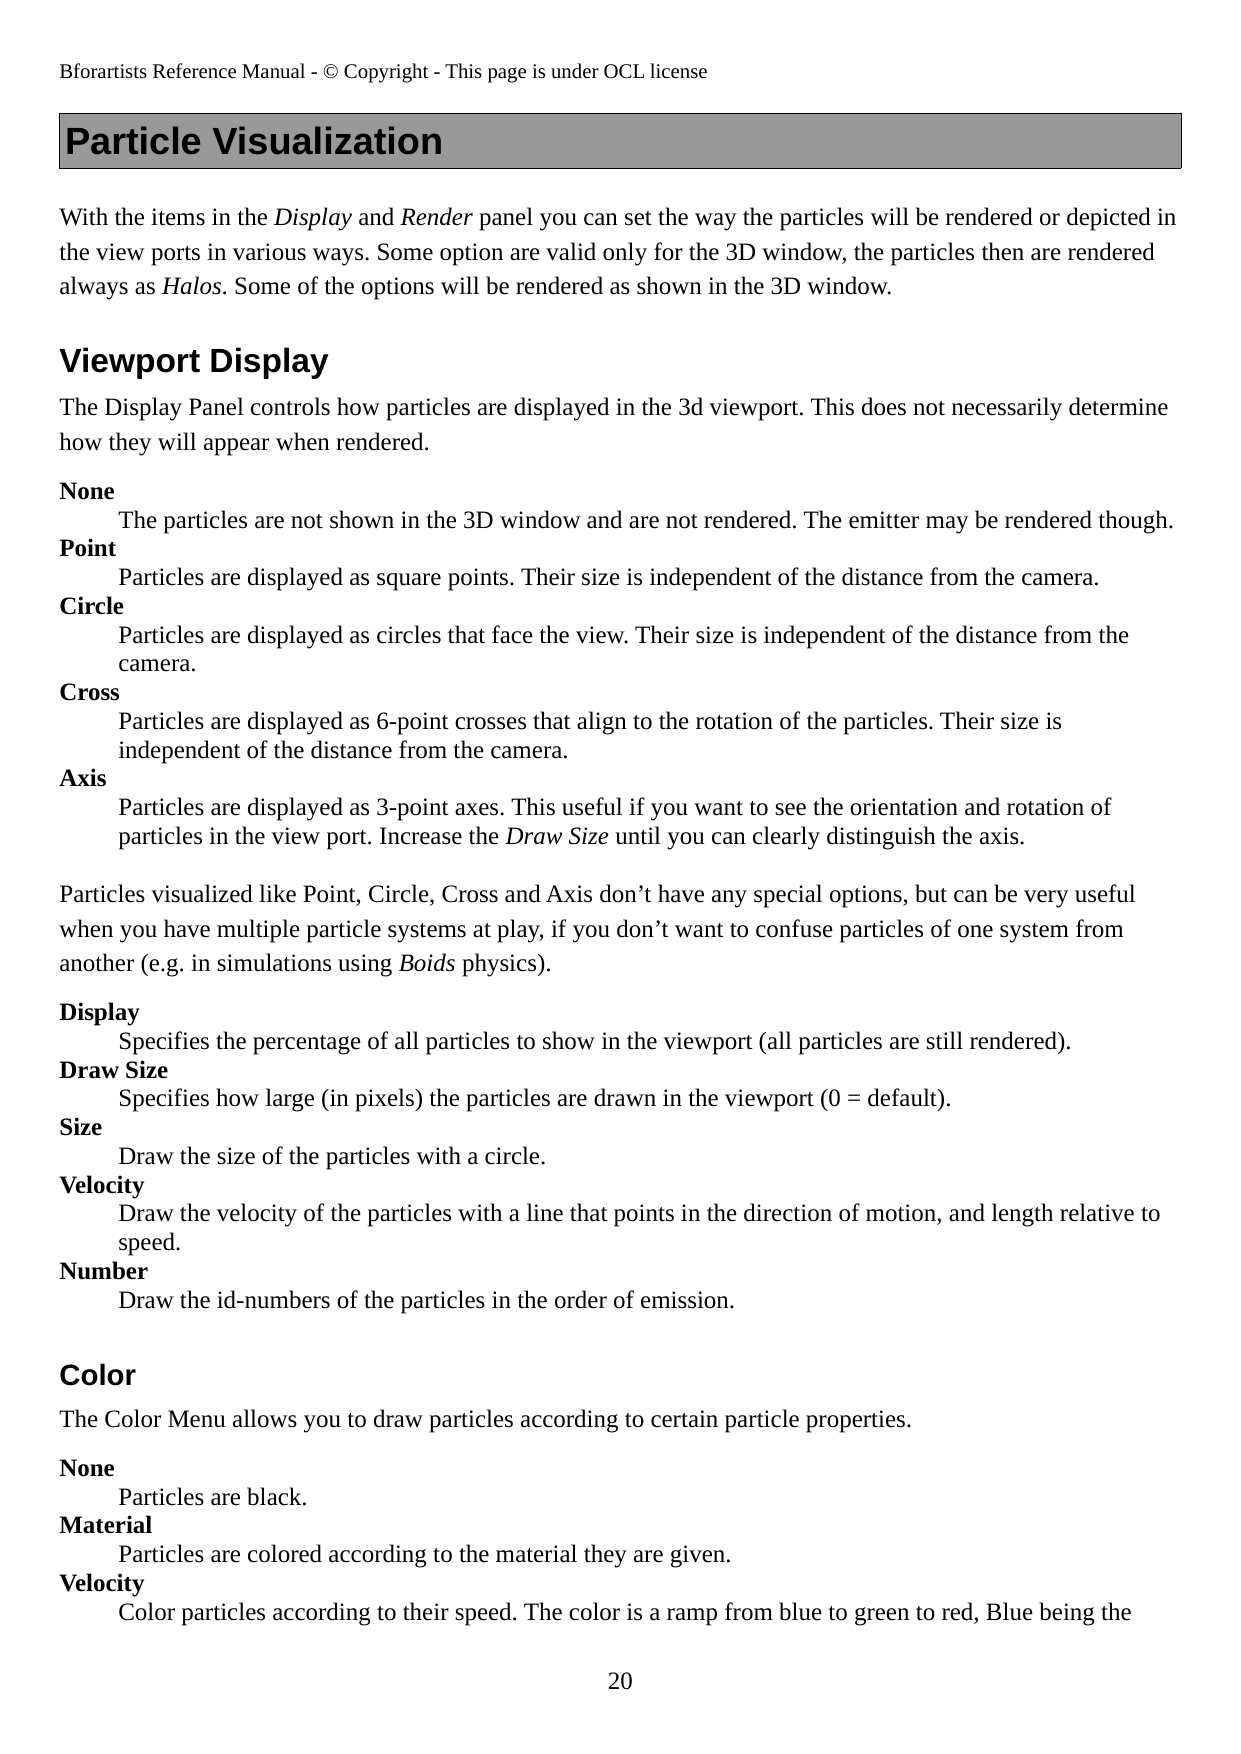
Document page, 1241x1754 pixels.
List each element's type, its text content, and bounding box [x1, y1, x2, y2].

subtitle Display [59, 997, 1181, 1026]
list The particles are not shown in the 3D window and are not rendered. The emitter may be rendered though. [118, 505, 1181, 533]
table_header Particle Visualization [60, 114, 1181, 168]
subtitle Point [59, 533, 1181, 562]
text The Color Menu allows you to draw particles according to certain particle properties. [59, 1404, 1181, 1432]
subtitle Color [59, 1357, 1181, 1391]
subtitle Number [59, 1256, 1181, 1285]
subtitle Circle [59, 591, 1181, 620]
list Draw the size of the particles with a circle. [118, 1141, 1181, 1170]
list Particles are displayed as circles that face the view. Their size is independent of the distance from the camera. [118, 620, 1181, 677]
list Particles are displayed as 6-point crosses that align to the rotation of the particles. Their size is independent of the distance from the camera. [118, 706, 1181, 763]
subtitle Draw Size [59, 1055, 1181, 1083]
list Specifies how large (in pixels) the particles are drawn in the viewport (0 = default). [118, 1083, 1181, 1112]
list Particles are black. [118, 1482, 1181, 1510]
list Color particles according to their speed. The color is a ramp from blue to green to red, Blue being the [118, 1597, 1181, 1625]
list Draw the id-numbers of the particles in the order of emission. [118, 1285, 1181, 1313]
text With the items in the Display and Render panel you can set the way the particles will be rendered or depicted in the view ports in various ways. Some option are valid only for the 3D window, the particles then are rendered always as Halos. Some of the options will be rendered as shown in the 3D window. [59, 202, 1181, 300]
list Specifies the percentage of all particles to show in the viewport (all particles are still rendered). [118, 1026, 1181, 1055]
list Draw the velocity of the particles with a line that points in the direction of motion, and length relative to speed. [118, 1198, 1181, 1256]
subtitle None [59, 1453, 1181, 1482]
subtitle Cross [59, 677, 1181, 706]
subtitle Size [59, 1112, 1181, 1141]
subtitle Velocity [59, 1568, 1181, 1597]
subtitle Material [59, 1510, 1181, 1539]
list Particles are displayed as square points. Their size is independent of the distance from the camera. [118, 562, 1181, 591]
subtitle None [59, 476, 1181, 505]
subtitle Viewport Display [59, 341, 1181, 380]
list Particles are colored according to the material they are given. [118, 1539, 1181, 1568]
subtitle Velocity [59, 1170, 1181, 1198]
text Particles visualized like Point, Circle, Cross and Axis don’t have any special options, but can be very useful when you have multiple particle systems at play, if you don’t want to confuse particles of one system from another (e.g. in simulations using Boids physics). [59, 879, 1181, 977]
subtitle Axis [59, 763, 1181, 792]
list Particles are displayed as 3-point axes. This useful if you want to see the orientation and rotation of particles in the view port. Increase the Draw Size until you can clearly distinguish the axis. [118, 792, 1181, 850]
text The Display Panel controls how particles are displayed in the 3d viewport. This does not necessarily determine how they will appear when rendered. [59, 392, 1181, 456]
